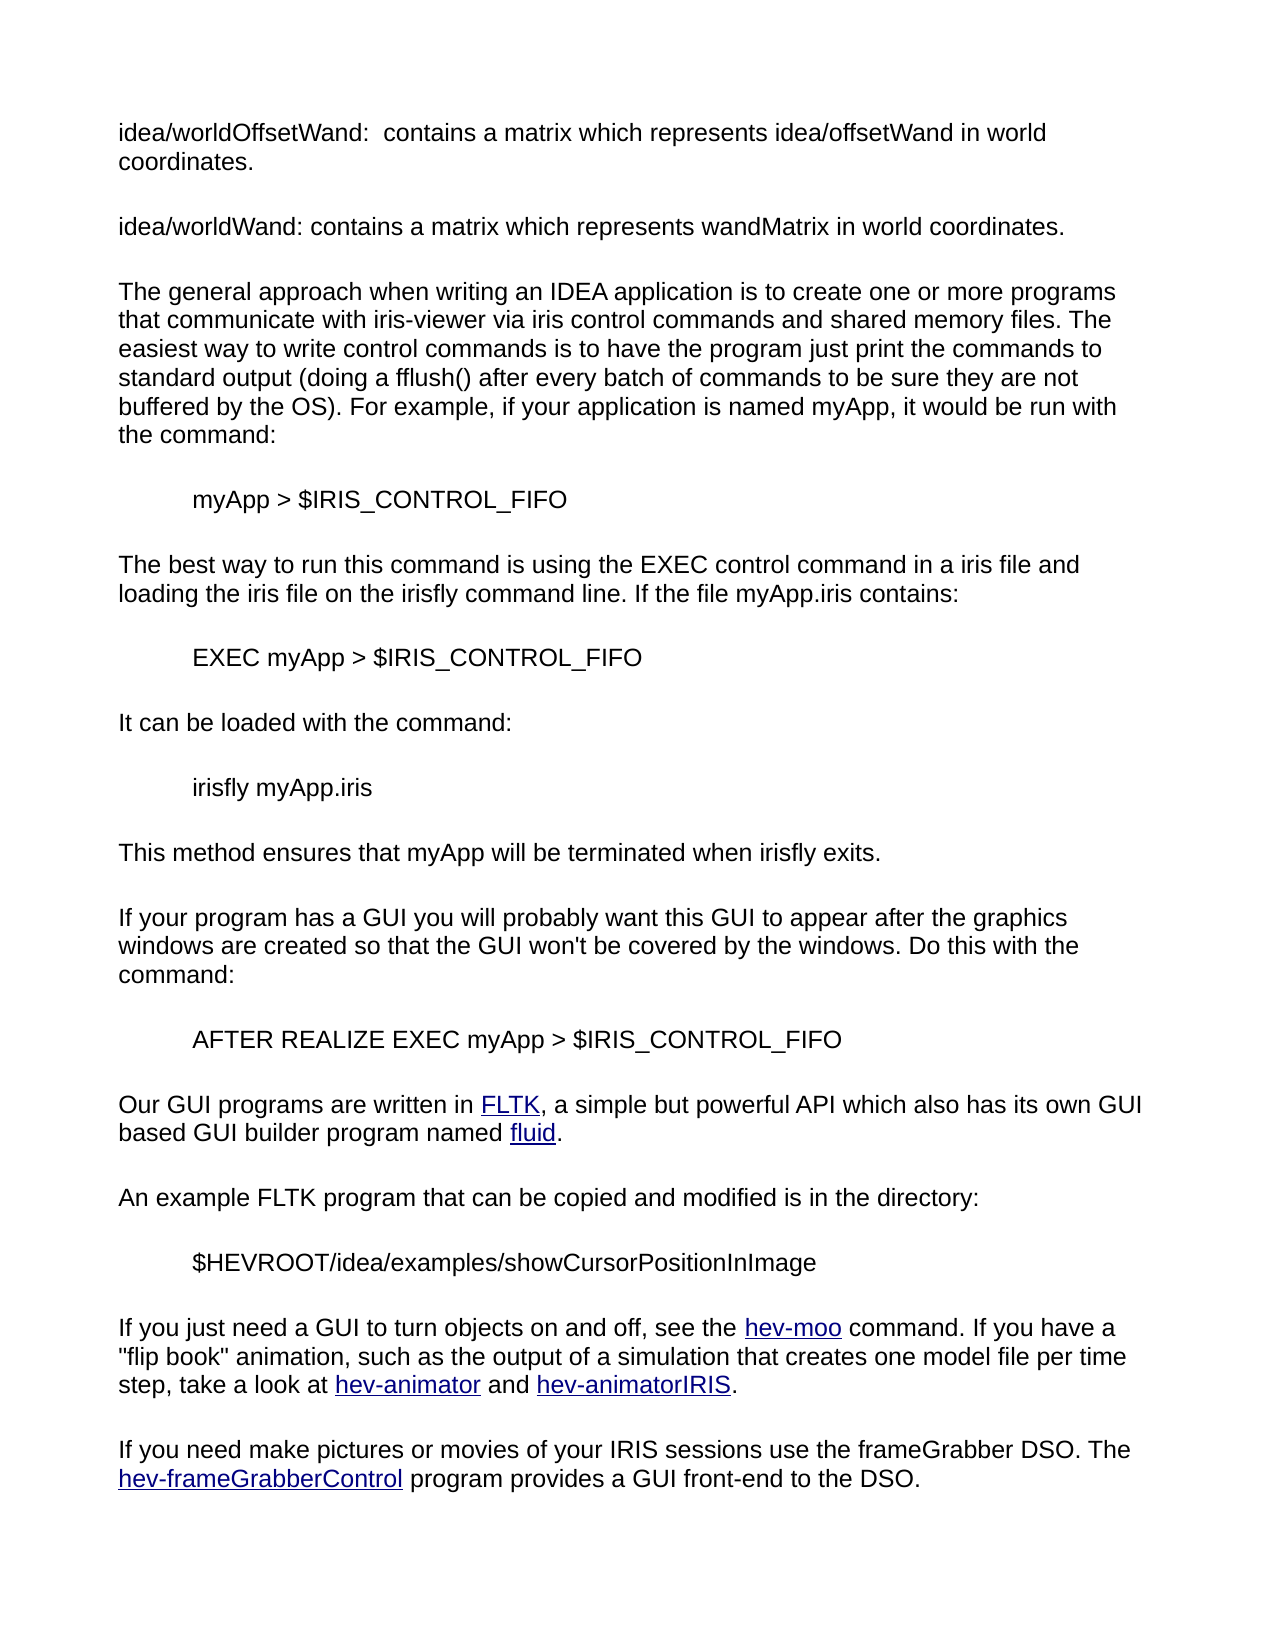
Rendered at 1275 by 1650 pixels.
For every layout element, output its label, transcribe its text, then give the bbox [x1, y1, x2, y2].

text If you just need a GUI to turn objects on and off, see the hev-moo command. If you have a "flip book" animation, such as the output of a simulation that creates one model file per time step, take a look at hev-animator and hev-animatorIRIS. [118, 1313, 1157, 1399]
text EXEC myApp > $IRIS_CONTROL_FIFO [192, 643, 1157, 672]
text AFTER REALIZE EXEC myApp > $IRIS_CONTROL_FIFO [192, 1025, 1157, 1053]
text If you need make pictures or movies of your IRIS sessions use the frameGrabber DSO. The hev-frameGrabberControl program provides a GUI front-end to the DSO. [118, 1435, 1157, 1492]
text This method ensures that myApp will be terminated when irisfly exits. [118, 838, 1157, 866]
text irisfly myApp.iris [192, 773, 1157, 802]
text Our GUI programs are written in FLTK, a simple but powerful API which also has its own GUI based GUI builder program named fluid. [118, 1089, 1157, 1147]
text $HEVROOT/idea/examples/showCursorPositionInImage [192, 1248, 1157, 1277]
text idea/worldWand: contains a matrix which represents wandMatrix in world coordinates. [118, 212, 1157, 240]
text It can be loaded with the command: [118, 708, 1157, 737]
text The general approach when writing an IDEA application is to create one or more programs that communicate with iris-viewer via iris control commands and shared memory files. The easiest way to write control commands is to have the program just print the commands to standard output (doing a fflush() after every batch of commands to be sure they are not buffered by the OS). For example, if your application is named myApp, it would be run with the command: [118, 276, 1157, 449]
text If your program has a GUI you will probably want this GUI to appear after the graphics windows are created so that the GUI won't be covered by the windows. Do this with the command: [118, 902, 1157, 989]
text The best way to run this command is using the EXEC control command in a iris file and loading the iris file on the irisfly command line. If the file myApp.iris contains: [118, 550, 1157, 607]
text An example FLTK program that can be copied and modified is in the directory: [118, 1183, 1157, 1212]
text myApp > $IRIS_CONTROL_FIFO [192, 485, 1157, 514]
text idea/worldOffsetWand: contains a matrix which represents idea/offsetWand in world coordinates. [118, 118, 1157, 176]
